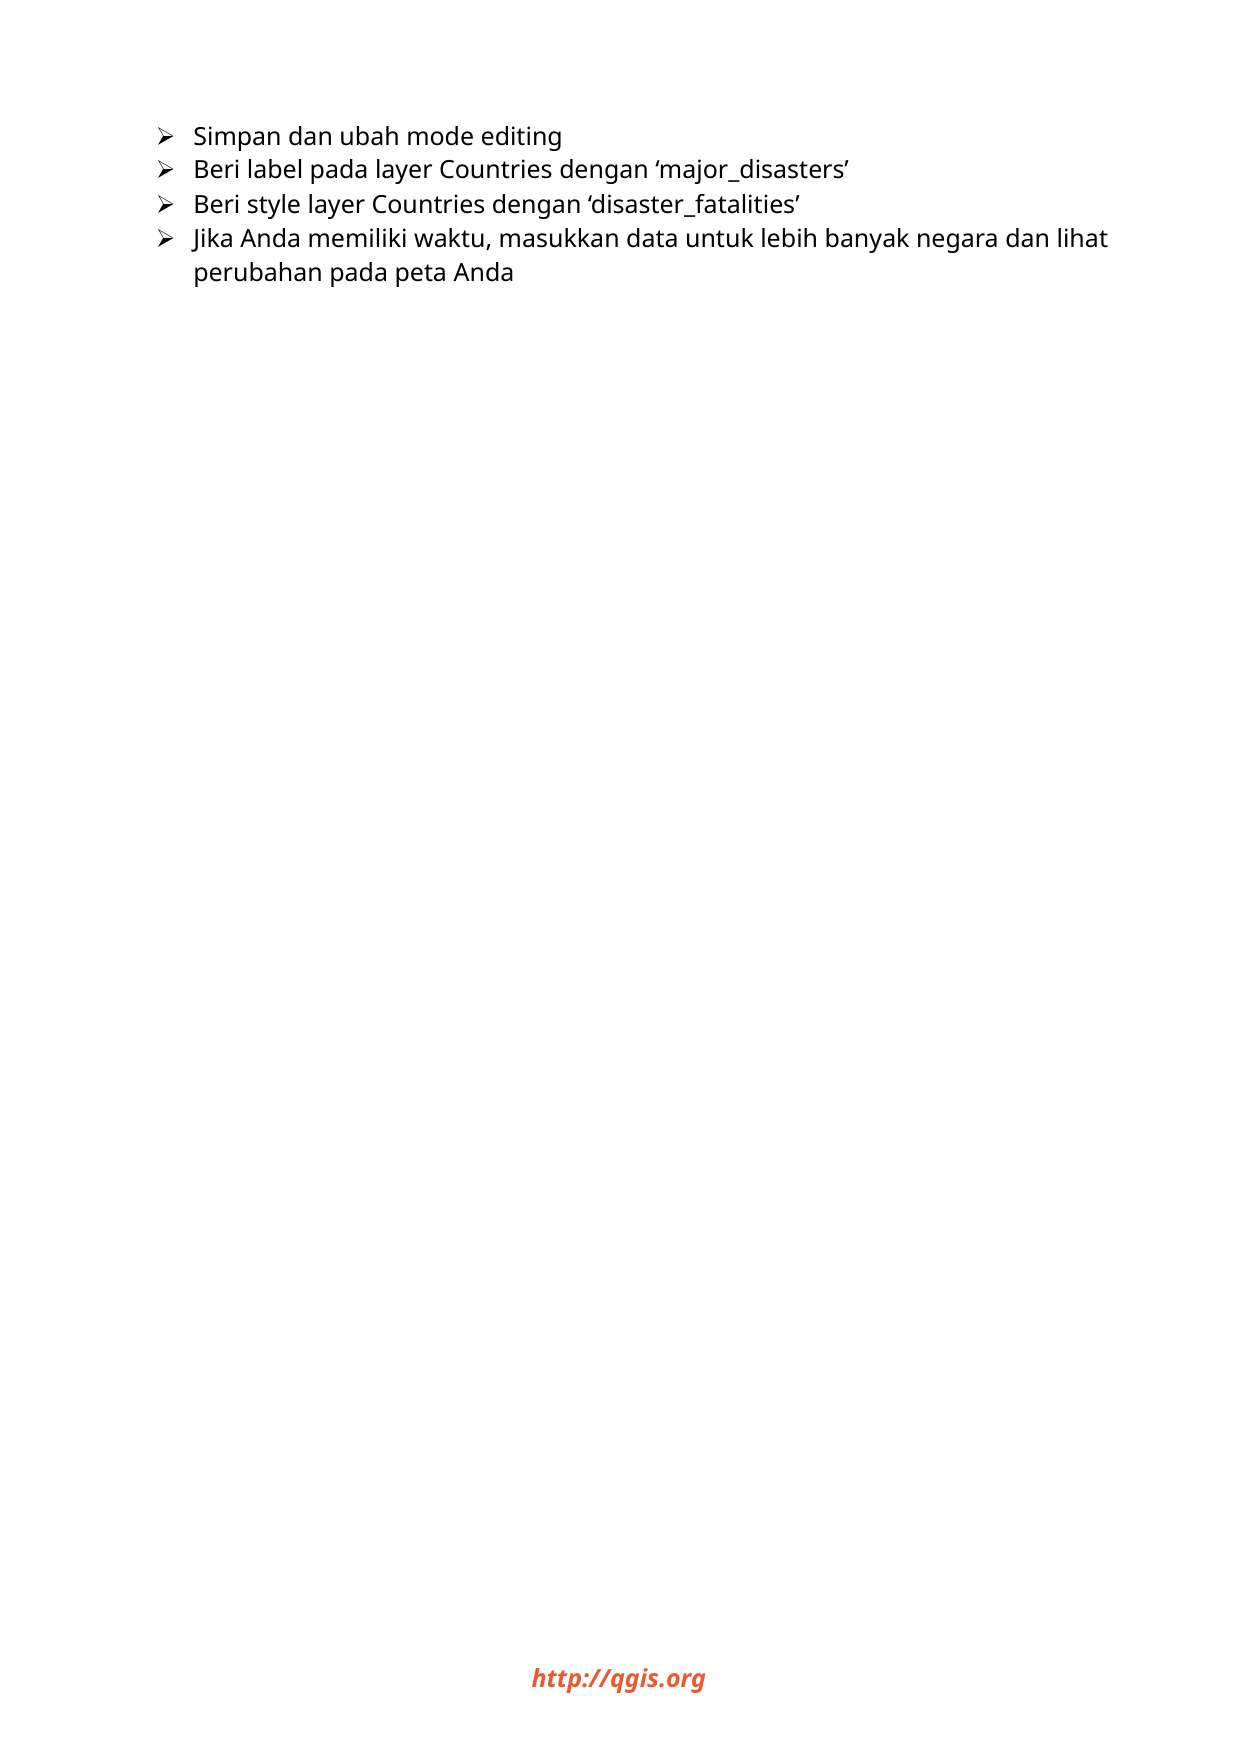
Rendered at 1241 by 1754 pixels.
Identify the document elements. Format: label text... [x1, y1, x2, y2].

list Jika Anda memiliki waktu, masukkan data untuk lebih banyak negara dan lihat perubahan pada peta Anda [156, 220, 1122, 288]
list Beri style layer Countries dengan ‘disaster_fatalities’ [156, 186, 1122, 220]
list Simpan dan ubah mode editing [156, 118, 1122, 152]
list Beri label pada layer Countries dengan ‘major_disasters’ [156, 152, 1122, 186]
